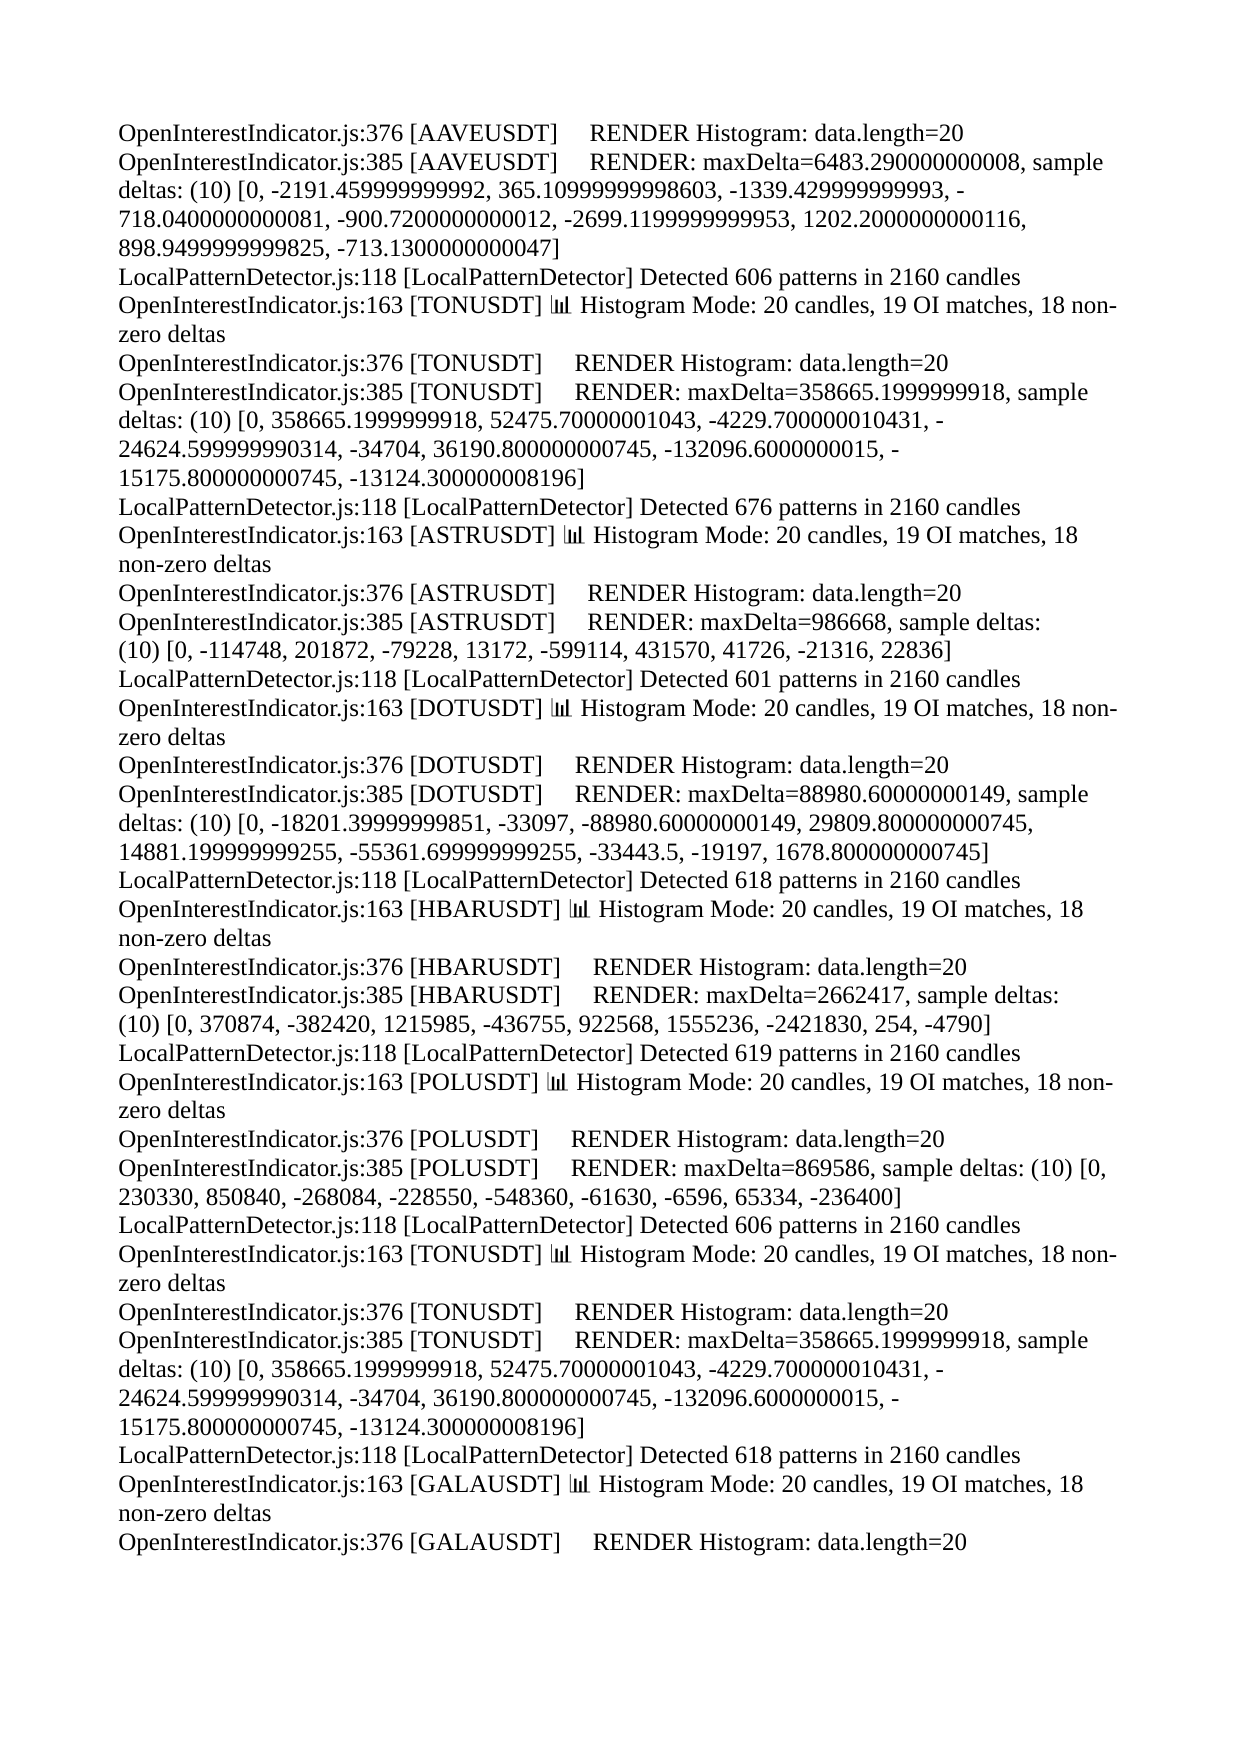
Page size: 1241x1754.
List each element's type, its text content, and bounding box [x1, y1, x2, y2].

text LocalPatternDetector.js:118 [LocalPatternDetector] Detected 618 patterns in 2160 candles [118, 1441, 1122, 1469]
text OpenInterestIndicator.js:163 [DOTUSDT] 📊 Histogram Mode: 20 candles, 19 OI matches, 18 non-zero deltas [118, 693, 1122, 751]
text OpenInterestIndicator.js:376 [POLUSDT] 🎨 RENDER Histogram: data.length=20 [118, 1124, 1122, 1153]
text OpenInterestIndicator.js:163 [TONUSDT] 📊 Histogram Mode: 20 candles, 19 OI matches, 18 non-zero deltas [118, 1239, 1122, 1297]
text OpenInterestIndicator.js:376 [TONUSDT] 🎨 RENDER Histogram: data.length=20 [118, 1297, 1122, 1326]
text OpenInterestIndicator.js:376 [GALAUSDT] 🎨 RENDER Histogram: data.length=20 [118, 1527, 1122, 1556]
text LocalPatternDetector.js:118 [LocalPatternDetector] Detected 618 patterns in 2160 candles [118, 866, 1122, 894]
text OpenInterestIndicator.js:163 [POLUSDT] 📊 Histogram Mode: 20 candles, 19 OI matches, 18 non-zero deltas [118, 1067, 1122, 1124]
text OpenInterestIndicator.js:385 [AAVEUSDT] 🎨 RENDER: maxDelta=6483.290000000008, sample deltas: (10) [0, -2191.459999999992, 365.10999999998603, -1339.429999999993, -718.0400000000081, -900.7200000000012, -2699.1199999999953, 1202.2000000000116, 898.9499999999825, -713.1300000000047] [118, 147, 1122, 262]
text OpenInterestIndicator.js:376 [DOTUSDT] 🎨 RENDER Histogram: data.length=20 [118, 751, 1122, 779]
text OpenInterestIndicator.js:163 [TONUSDT] 📊 Histogram Mode: 20 candles, 19 OI matches, 18 non-zero deltas [118, 291, 1122, 348]
text OpenInterestIndicator.js:385 [POLUSDT] 🎨 RENDER: maxDelta=869586, sample deltas: (10) [0, 230330, 850840, -268084, -228550, -548360, -61630, -6596, 65334, -236400] [118, 1153, 1122, 1211]
text LocalPatternDetector.js:118 [LocalPatternDetector] Detected 601 patterns in 2160 candles [118, 664, 1122, 693]
text LocalPatternDetector.js:118 [LocalPatternDetector] Detected 676 patterns in 2160 candles [118, 492, 1122, 521]
text OpenInterestIndicator.js:376 [HBARUSDT] 🎨 RENDER Histogram: data.length=20 [118, 952, 1122, 981]
text OpenInterestIndicator.js:385 [HBARUSDT] 🎨 RENDER: maxDelta=2662417, sample deltas: (10) [0, 370874, -382420, 1215985, -436755, 922568, 1555236, -2421830, 254, -4790] [118, 981, 1122, 1038]
text OpenInterestIndicator.js:376 [TONUSDT] 🎨 RENDER Histogram: data.length=20 [118, 348, 1122, 377]
text OpenInterestIndicator.js:376 [ASTRUSDT] 🎨 RENDER Histogram: data.length=20 [118, 578, 1122, 607]
text LocalPatternDetector.js:118 [LocalPatternDetector] Detected 606 patterns in 2160 candles [118, 1211, 1122, 1239]
text OpenInterestIndicator.js:385 [ASTRUSDT] 🎨 RENDER: maxDelta=986668, sample deltas: (10) [0, -114748, 201872, -79228, 13172, -599114, 431570, 41726, -21316, 22836] [118, 607, 1122, 664]
text OpenInterestIndicator.js:163 [ASTRUSDT] 📊 Histogram Mode: 20 candles, 19 OI matches, 18 non-zero deltas [118, 521, 1122, 578]
text LocalPatternDetector.js:118 [LocalPatternDetector] Detected 619 patterns in 2160 candles [118, 1038, 1122, 1067]
text OpenInterestIndicator.js:376 [AAVEUSDT] 🎨 RENDER Histogram: data.length=20 [118, 118, 1122, 147]
text OpenInterestIndicator.js:163 [HBARUSDT] 📊 Histogram Mode: 20 candles, 19 OI matches, 18 non-zero deltas [118, 894, 1122, 952]
text OpenInterestIndicator.js:163 [GALAUSDT] 📊 Histogram Mode: 20 candles, 19 OI matches, 18 non-zero deltas [118, 1469, 1122, 1527]
text OpenInterestIndicator.js:385 [DOTUSDT] 🎨 RENDER: maxDelta=88980.60000000149, sample deltas: (10) [0, -18201.39999999851, -33097, -88980.60000000149, 29809.800000000745, 14881.199999999255, -55361.699999999255, -33443.5, -19197, 1678.800000000745] [118, 779, 1122, 866]
text OpenInterestIndicator.js:385 [TONUSDT] 🎨 RENDER: maxDelta=358665.1999999918, sample deltas: (10) [0, 358665.1999999918, 52475.70000001043, -4229.700000010431, -24624.599999990314, -34704, 36190.800000000745, -132096.6000000015, -15175.800000000745, -13124.300000008196] [118, 1326, 1122, 1441]
text OpenInterestIndicator.js:385 [TONUSDT] 🎨 RENDER: maxDelta=358665.1999999918, sample deltas: (10) [0, 358665.1999999918, 52475.70000001043, -4229.700000010431, -24624.599999990314, -34704, 36190.800000000745, -132096.6000000015, -15175.800000000745, -13124.300000008196] [118, 377, 1122, 492]
text LocalPatternDetector.js:118 [LocalPatternDetector] Detected 606 patterns in 2160 candles [118, 262, 1122, 291]
